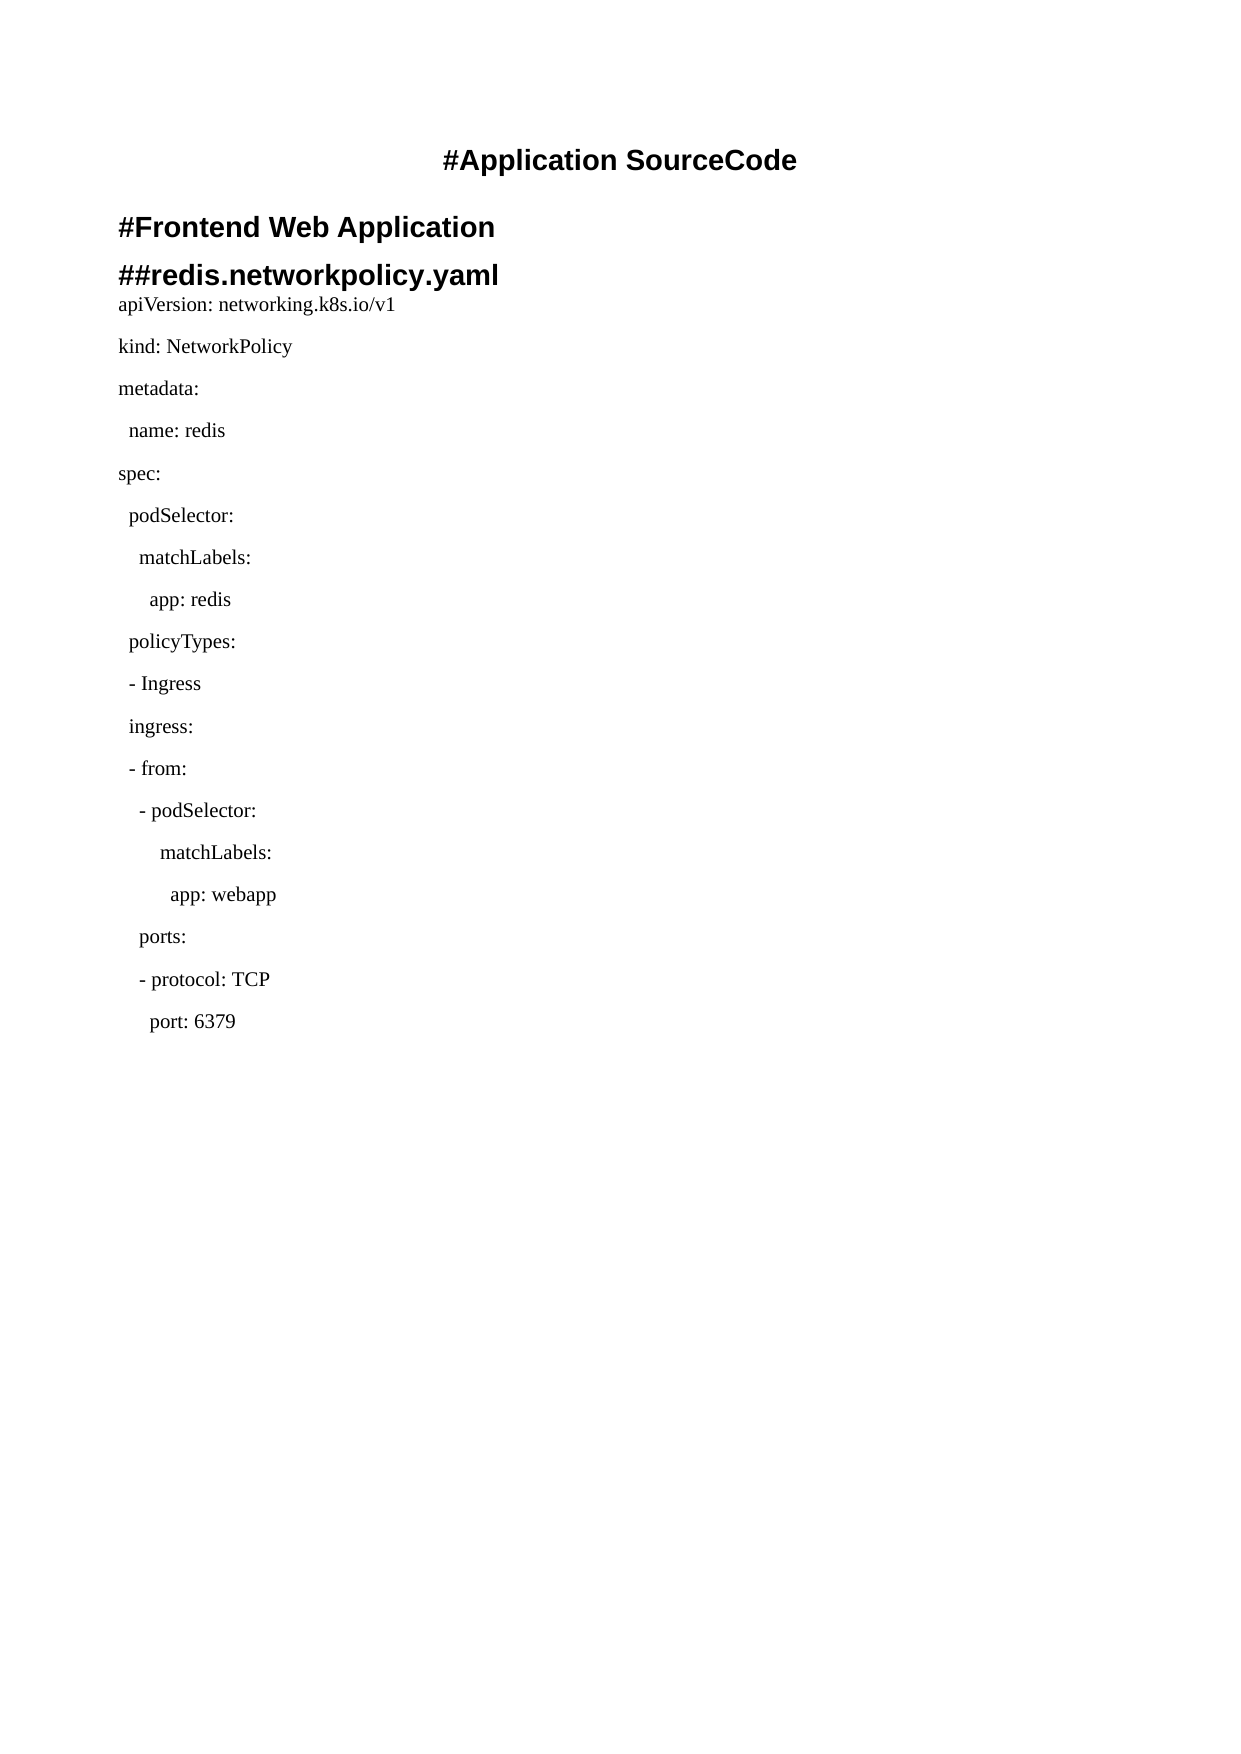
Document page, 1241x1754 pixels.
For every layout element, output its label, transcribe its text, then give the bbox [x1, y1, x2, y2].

subtitle #Application SourceCode [118, 143, 1122, 177]
text - from: [118, 756, 1122, 780]
subtitle ##redis.networkpolicy.yaml [118, 258, 1122, 292]
text kind: NetworkPolicy [118, 334, 1122, 358]
text ingress: [118, 713, 1122, 738]
text - Ingress [118, 671, 1122, 695]
text spec: [118, 460, 1122, 484]
text matchLabels: [118, 545, 1122, 569]
text matchLabels: [118, 840, 1122, 864]
text metadata: [118, 376, 1122, 400]
text - protocol: TCP [118, 967, 1122, 991]
text podSelector: [118, 503, 1122, 527]
text port: 6379 [118, 1009, 1122, 1033]
text ports: [118, 924, 1122, 948]
text app: redis [118, 587, 1122, 611]
text app: webapp [118, 882, 1122, 906]
text apiVersion: networking.k8s.io/v1 [118, 292, 1122, 316]
text policyTypes: [118, 629, 1122, 653]
text - podSelector: [118, 798, 1122, 822]
subtitle #Frontend Web Application [118, 210, 1122, 243]
text name: redis [118, 418, 1122, 442]
